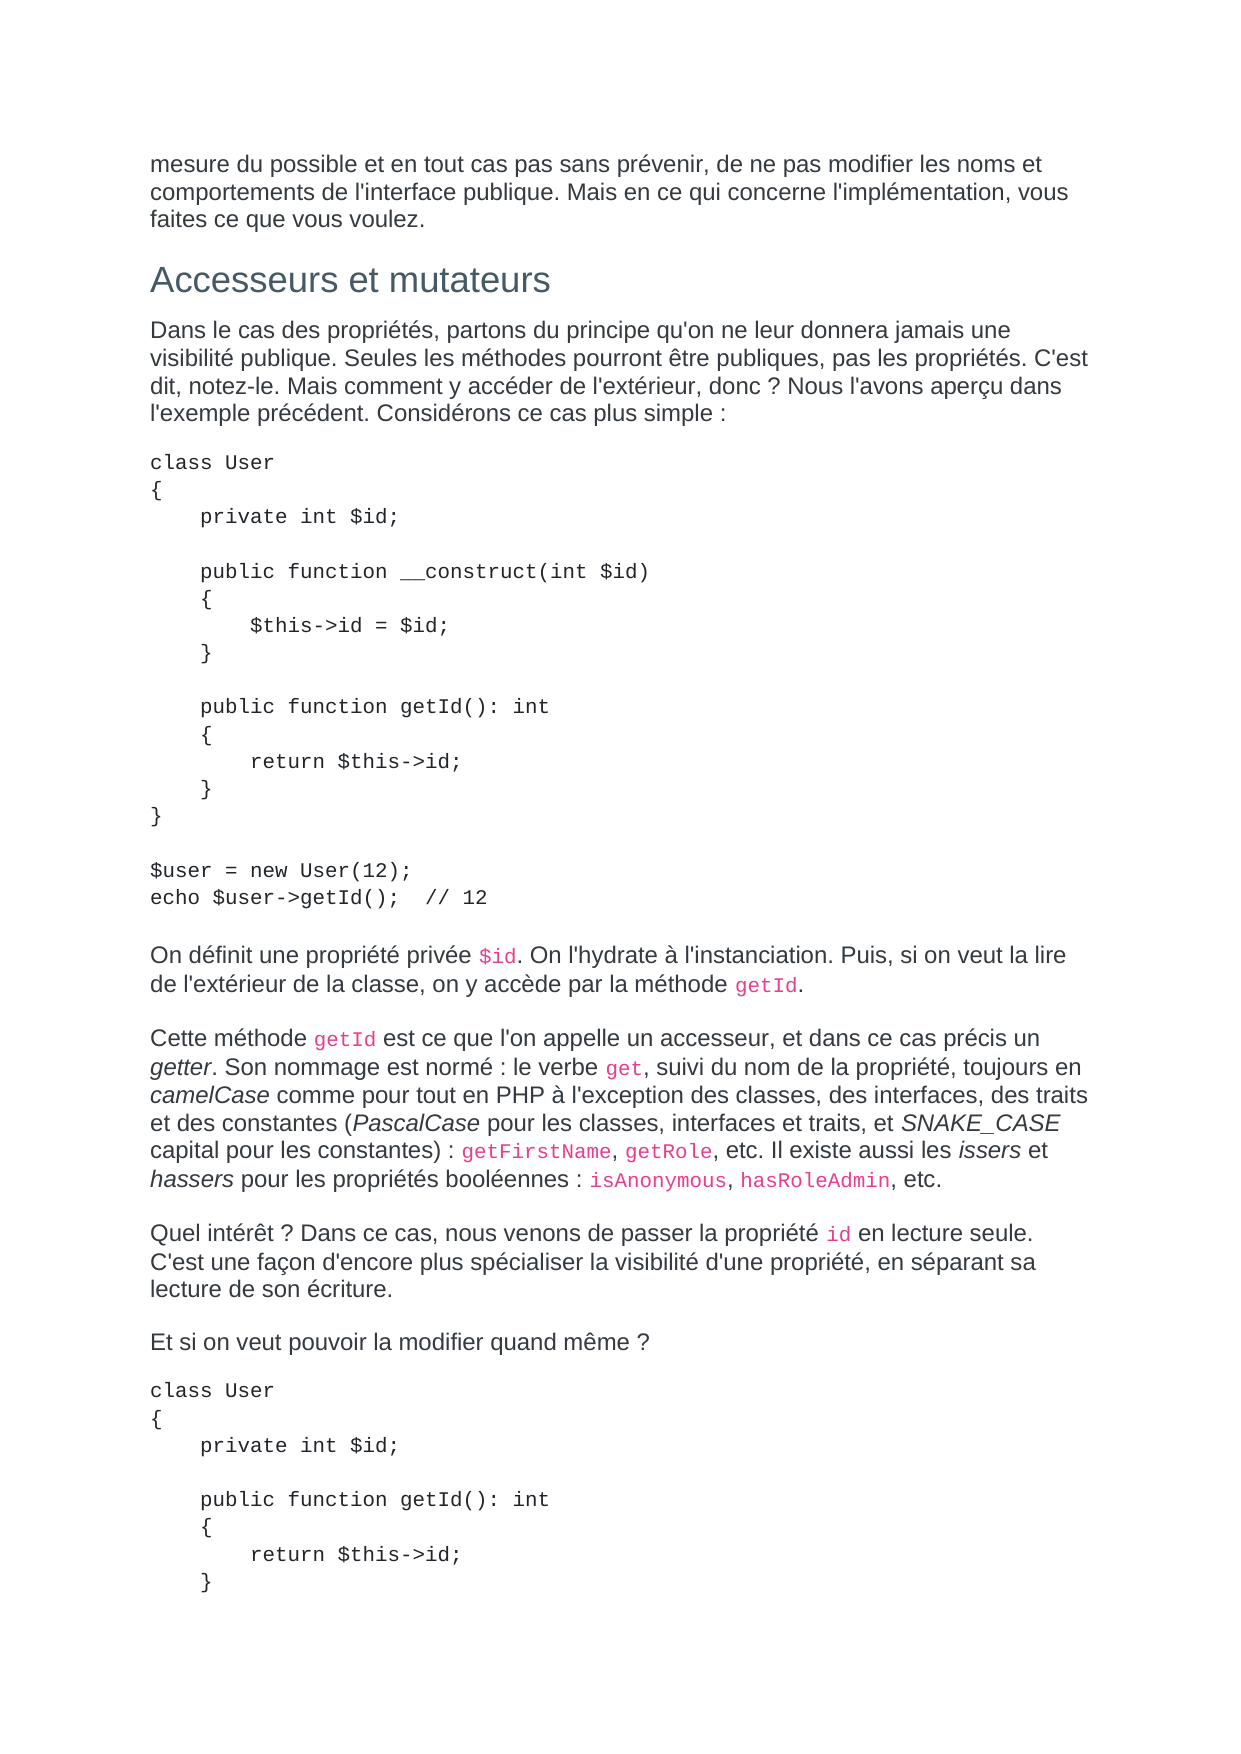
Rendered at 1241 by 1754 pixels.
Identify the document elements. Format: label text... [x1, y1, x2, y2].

text Dans le cas des propriétés, partons du principe qu'on ne leur donnera jamais une visibilité publique. Seules les méthodes pourront être publiques, pas les propriétés. C'est dit, notez-le. Mais comment y accéder de l'extérieur, donc ? Nous l'avons aperçu dans l'exemple précédent. Considérons ce cas plus simple : [150, 316, 1090, 427]
text { [150, 1516, 1090, 1540]
text } [150, 805, 1090, 829]
text return $this->id; [150, 751, 1090, 774]
text } [150, 778, 1090, 802]
text Et si on veut pouvoir la modifier quand même ? [150, 1328, 1090, 1356]
text } [150, 642, 1090, 666]
text $this->id = $id; [150, 615, 1090, 639]
text { [150, 588, 1090, 611]
text public function getId(): int [150, 1489, 1090, 1513]
text } [150, 1571, 1090, 1594]
text On définit une propriété privée $id. On l'hydrate à l'instanciation. Puis, si on veut la lire de l'extérieur de la classe, on y accède par la méthode getId. [150, 941, 1090, 999]
text { [150, 1408, 1090, 1431]
text class User [150, 1381, 1090, 1404]
text mesure du possible et en tout cas pas sans prévenir, de ne pas modifier les noms et comportements de l'interface publique. Mais en ce qui concerne l'implémentation, vous faites ce que vous voulez. [150, 150, 1090, 233]
text { [150, 479, 1090, 503]
subtitle Accesseurs et mutateurs [150, 258, 1090, 300]
text class User [150, 452, 1090, 476]
text echo $user->getId(); // 12 [150, 887, 1090, 911]
text return $this->id; [150, 1544, 1090, 1567]
text public function __construct(int $id) [150, 561, 1090, 584]
text $user = new User(12); [150, 860, 1090, 883]
text { [150, 724, 1090, 747]
text private int $id; [150, 506, 1090, 530]
text Quel intérêt ? Dans ce cas, nous venons de passer la propriété id en lecture seule. C'est une façon d'encore plus spécialiser la visibilité d'une propriété, en séparant sa lecture de son écriture. [150, 1219, 1090, 1303]
text public function getId(): int [150, 697, 1090, 720]
text private int $id; [150, 1435, 1090, 1458]
text Cette méthode getId est ce que l'on appelle un accesseur, et dans ce cas précis un getter. Son nommage est normé : le verbe get, suivi du nom de la propriété, toujours en camelCase comme pour tout en PHP à l'exception des classes, des interfaces, des traits et des constantes (PascalCase pour les classes, interfaces et traits, et SNAKE_CASE capital pour les constantes) : getFirstName, getRole, etc. Il existe aussi les issers et hassers pour les propriétés booléennes : isAnonymous, hasRoleAdmin, etc. [150, 1024, 1090, 1194]
